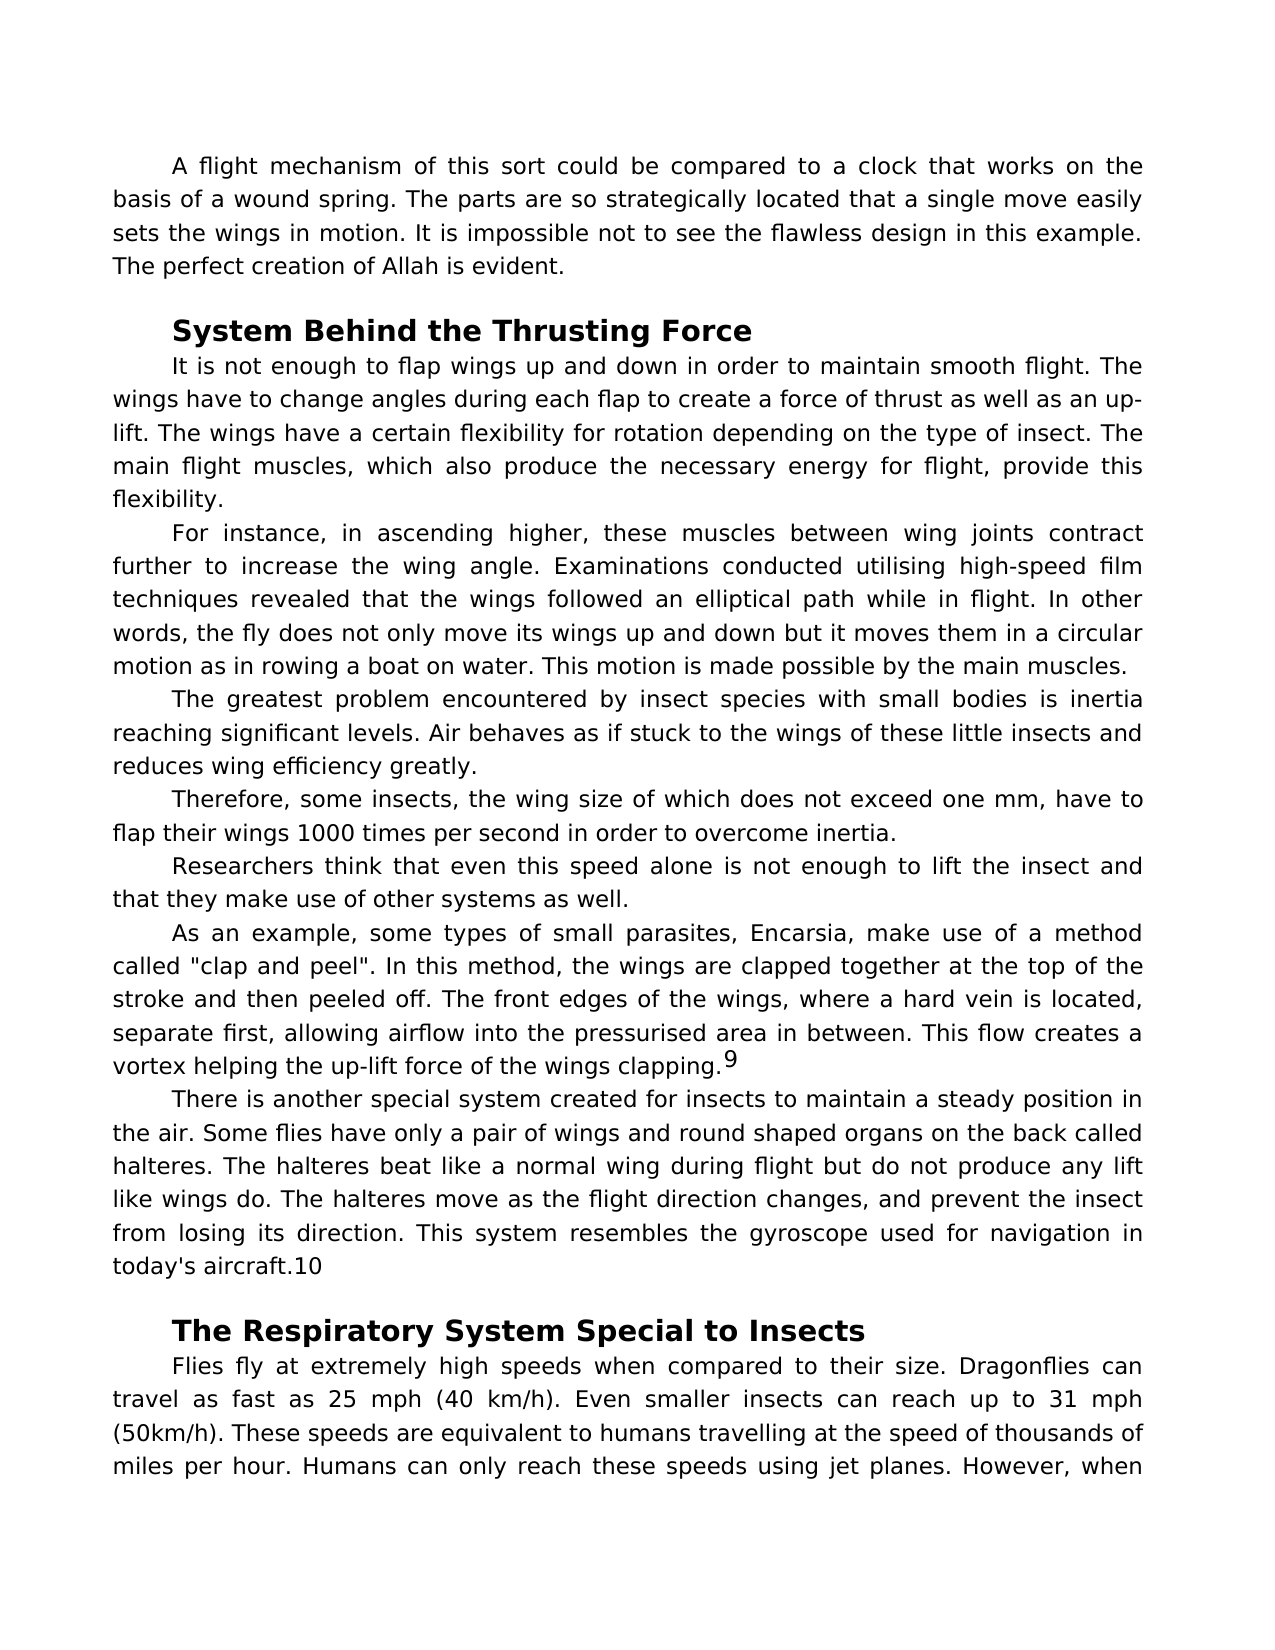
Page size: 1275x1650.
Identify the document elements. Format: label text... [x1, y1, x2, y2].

text A flight mechanism of this sort could be compared to a clock that works on the basis of a wound spring. The parts are so strategically located that a single move easily sets the wings in motion. It is impossible not to see the flawless design in this example. The perfect creation of Allah is evident. [112, 148, 1145, 281]
text The greatest problem encountered by insect species with small bodies is inertia reaching significant levels. Air behaves as if stuck to the wings of these little insects and reduces wing efficiency greatly. [112, 681, 1145, 781]
text As an example, some types of small parasites, Encarsia, make use of a method called "clap and peel". In this method, the wings are clapped together at the top of the stroke and then peeled off. The front edges of the wings, where a hard vein is located, separate first, allowing airflow into the pressurised area in between. This flow creates a vortex helping the up-lift force of the wings clapping.9 [112, 914, 1145, 1081]
text Flies fly at extremely high speeds when compared to their size. Dragonflies can travel as fast as 25 mph (40 km/h). Even smaller insects can reach up to 31 mph (50km/h). These speeds are equivalent to humans travelling at the speed of thousands of miles per hour. Humans can only reach these speeds using jet planes. However, when [112, 1348, 1145, 1481]
text The Respiratory System Special to Insects [112, 1314, 1145, 1348]
text For instance, in ascending higher, these muscles between wing joints contract further to increase the wing angle. Examinations conducted utilising high-speed film techniques revealed that the wings followed an elliptical path while in flight. In other words, the fly does not only move its wings up and down but it moves them in a circular motion as in rowing a boat on water. This motion is made possible by the main muscles. [112, 514, 1145, 681]
text There is another special system created for insects to maintain a steady position in the air. Some flies have only a pair of wings and round shaped organs on the back called halteres. The halteres beat like a normal wing during flight but do not produce any lift like wings do. The halteres move as the flight direction changes, and prevent the insect from losing its direction. This system resembles the gyroscope used for navigation in today's aircraft.10 [112, 1081, 1145, 1281]
text Researchers think that even this speed alone is not enough to lift the insect and that they make use of other systems as well. [112, 848, 1145, 914]
text Therefore, some insects, the wing size of which does not exceed one mm, have to flap their wings 1000 times per second in order to overcome inertia. [112, 781, 1145, 848]
text It is not enough to flap wings up and down in order to maintain smooth flight. The wings have to change angles during each flap to create a force of thrust as well as an up-lift. The wings have a certain flexibility for rotation depending on the type of insect. The main flight muscles, which also produce the necessary energy for flight, provide this flexibility. [112, 348, 1145, 514]
text System Behind the Thrusting Force [112, 314, 1145, 348]
